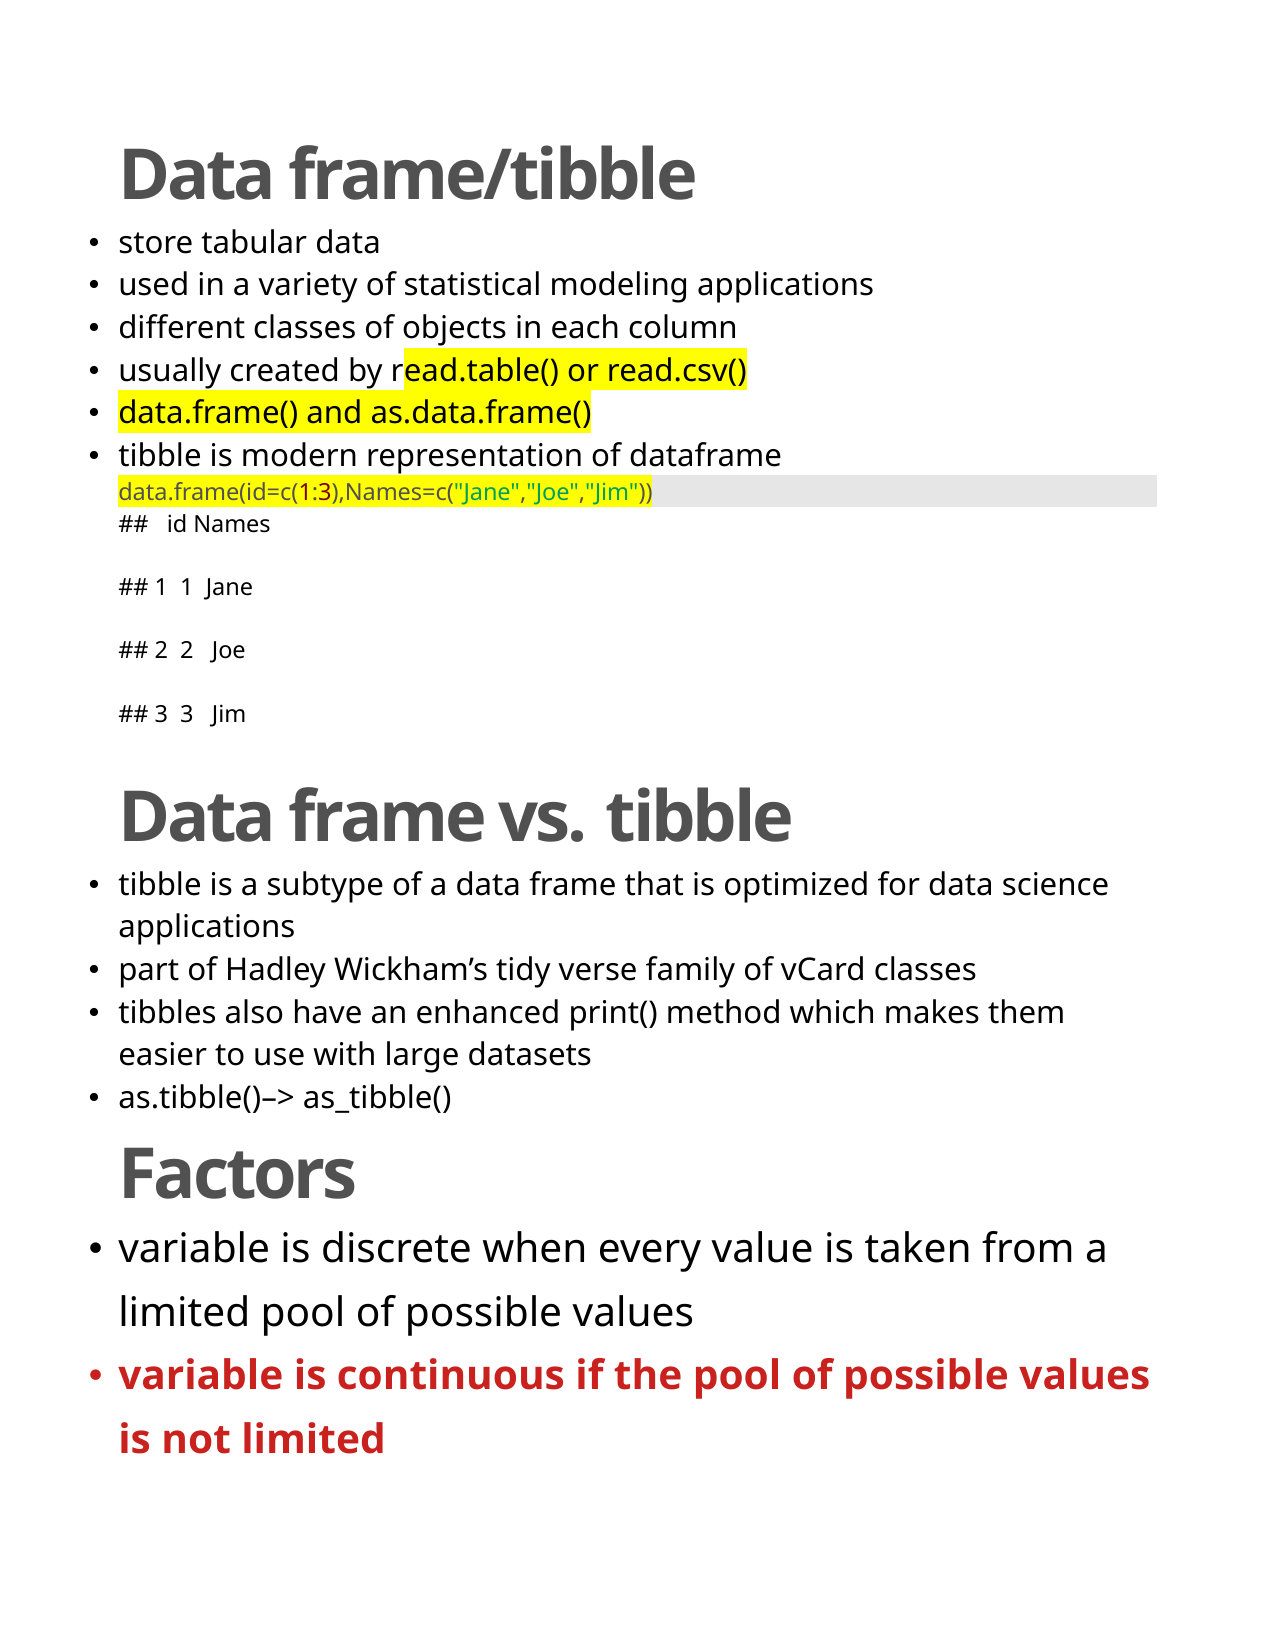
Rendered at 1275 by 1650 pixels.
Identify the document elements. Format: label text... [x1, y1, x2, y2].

list different classes of objects in each column [118, 305, 1157, 347]
list store tabular data [118, 220, 1157, 262]
list tibble is modern representation of dataframe [118, 433, 1157, 475]
text data.frame(id=c(1:3),Names=c("Jane","Joe","Jim")) [118, 475, 1157, 507]
text ## 2 2 Joe [118, 634, 1157, 666]
text ## 1 1 Jane [118, 571, 1157, 602]
list usually created by read.table() or read.csv() [118, 347, 1157, 390]
list variable is continuous if the pool of possible values is not limited [118, 1346, 1157, 1465]
list tibbles also have an enhanced print() method which makes them easier to use with large datasets [118, 989, 1157, 1075]
subtitle Factors [118, 1117, 1157, 1219]
list part of Hadley Wickham’s tidy verse family of vCard classes [118, 947, 1157, 989]
list as.tibble()–> as_tibble() [118, 1075, 1157, 1117]
subtitle Data frame/tibble [118, 118, 1157, 220]
list tibble is a subtype of a data frame that is optimized for data science applications [118, 862, 1157, 947]
list used in a variety of statistical modeling applications [118, 262, 1157, 305]
text ## id Names [118, 507, 1157, 539]
subtitle Data frame vs. tibble [118, 760, 1157, 862]
text ## 3 3 Jim [118, 697, 1157, 729]
list variable is discrete when every value is taken from a limited pool of possible values [118, 1219, 1157, 1338]
list data.frame() and as.data.frame() [118, 390, 1157, 433]
